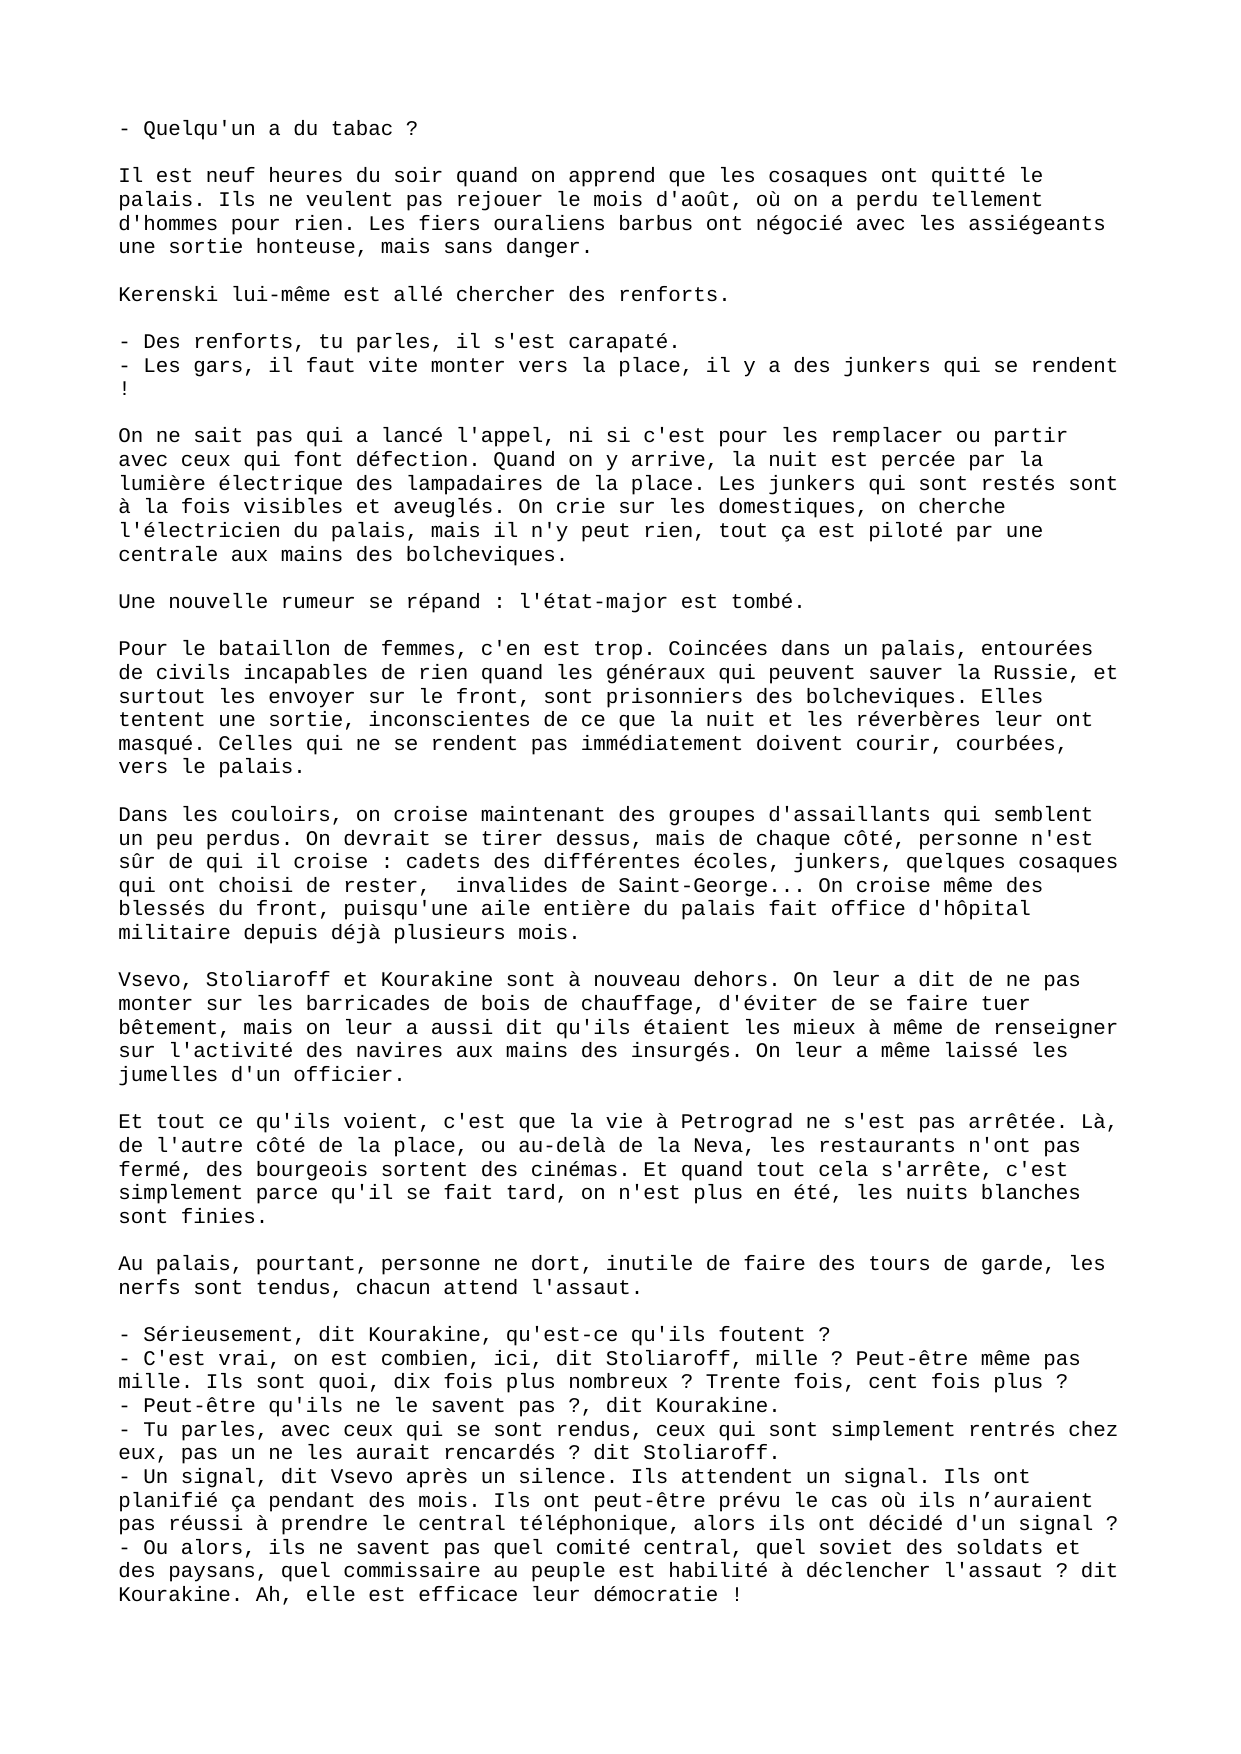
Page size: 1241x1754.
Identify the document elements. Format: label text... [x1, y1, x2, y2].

text - Sérieusement, dit Kourakine, qu'est-ce qu'ils foutent ? [118, 1324, 1122, 1348]
text Kerenski lui-même est allé chercher des renforts. [118, 284, 1122, 307]
text - Les gars, il faut vite monter vers la place, il y a des junkers qui se rendent ! [118, 354, 1122, 402]
text - Ou alors, ils ne savent pas quel comité central, quel soviet des soldats et des paysans, quel commissaire au peuple est habilité à déclencher l'assaut ? dit Kourakine. Ah, elle est efficace leur démocratie ! [118, 1537, 1122, 1608]
text Et tout ce qu'ils voient, c'est que la vie à Petrograd ne s'est pas arrêtée. Là, de l'autre côté de la place, ou au-delà de la Neva, les restaurants n'ont pas fermé, des bourgeois sortent des cinémas. Et quand tout cela s'arrête, c'est simplement parce qu'il se fait tard, on n'est plus en été, les nuits blanches sont finies. [118, 1111, 1122, 1229]
text - Quelqu'un a du tabac ? [118, 118, 1122, 142]
text Vsevo, Stoliaroff et Kourakine sont à nouveau dehors. On leur a dit de ne pas monter sur les barricades de bois de chauffage, d'éviter de se faire tuer bêtement, mais on leur a aussi dit qu'ils étaient les mieux à même de renseigner sur l'activité des navires aux mains des insurgés. On leur a même laissé les jumelles d'un officier. [118, 969, 1122, 1088]
text On ne sait pas qui a lancé l'appel, ni si c'est pour les remplacer ou partir avec ceux qui font défection. Quand on y arrive, la nuit est percée par la lumière électrique des lampadaires de la place. Les junkers qui sont restés sont à la fois visibles et aveuglés. On crie sur les domestiques, on cherche l'électricien du palais, mais il n'y peut rien, tout ça est piloté par une centrale aux mains des bolcheviques. [118, 426, 1122, 567]
text Une nouvelle rumeur se répand : l'état-major est tombé. [118, 591, 1122, 615]
text - Des renforts, tu parles, il s'est carapaté. [118, 331, 1122, 354]
text Au palais, pourtant, personne ne dort, inutile de faire des tours de garde, les nerfs sont tendus, chacun attend l'assaut. [118, 1253, 1122, 1300]
text Pour le bataillon de femmes, c'en est trop. Coincées dans un palais, entourées de civils incapables de rien quand les généraux qui peuvent sauver la Russie, et surtout les envoyer sur le front, sont prisonniers des bolcheviques. Elles tentent une sortie, inconscientes de ce que la nuit et les réverbères leur ont masqué. Celles qui ne se rendent pas immédiatement doivent courir, courbées, vers le palais. [118, 638, 1122, 780]
text Dans les couloirs, on croise maintenant des groupes d'assaillants qui semblent un peu perdus. On devrait se tirer dessus, mais de chaque côté, personne n'est sûr de qui il croise : cadets des différentes écoles, junkers, quelques cosaques qui ont choisi de rester, invalides de Saint-George... On croise même des blessés du front, puisqu'une aile entière du palais fait office d'hôpital militaire depuis déjà plusieurs mois. [118, 804, 1122, 946]
text - Peut-être qu'ils ne le savent pas ?, dit Kourakine. [118, 1395, 1122, 1419]
text - C'est vrai, on est combien, ici, dit Stoliaroff, mille ? Peut-être même pas mille. Ils sont quoi, dix fois plus nombreux ? Trente fois, cent fois plus ? [118, 1348, 1122, 1395]
text - Un signal, dit Vsevo après un silence. Ils attendent un signal. Ils ont planifié ça pendant des mois. Ils ont peut-être prévu le cas où ils n’auraient pas réussi à prendre le central téléphonique, alors ils ont décidé d'un signal ? [118, 1466, 1122, 1537]
text Il est neuf heures du soir quand on apprend que les cosaques ont quitté le palais. Ils ne veulent pas rejouer le mois d'août, où on a perdu tellement d'hommes pour rien. Les fiers ouraliens barbus ont négocié avec les assiégeants une sortie honteuse, mais sans danger. [118, 165, 1122, 260]
text - Tu parles, avec ceux qui se sont rendus, ceux qui sont simplement rentrés chez eux, pas un ne les aurait rencardés ? dit Stoliaroff. [118, 1419, 1122, 1466]
